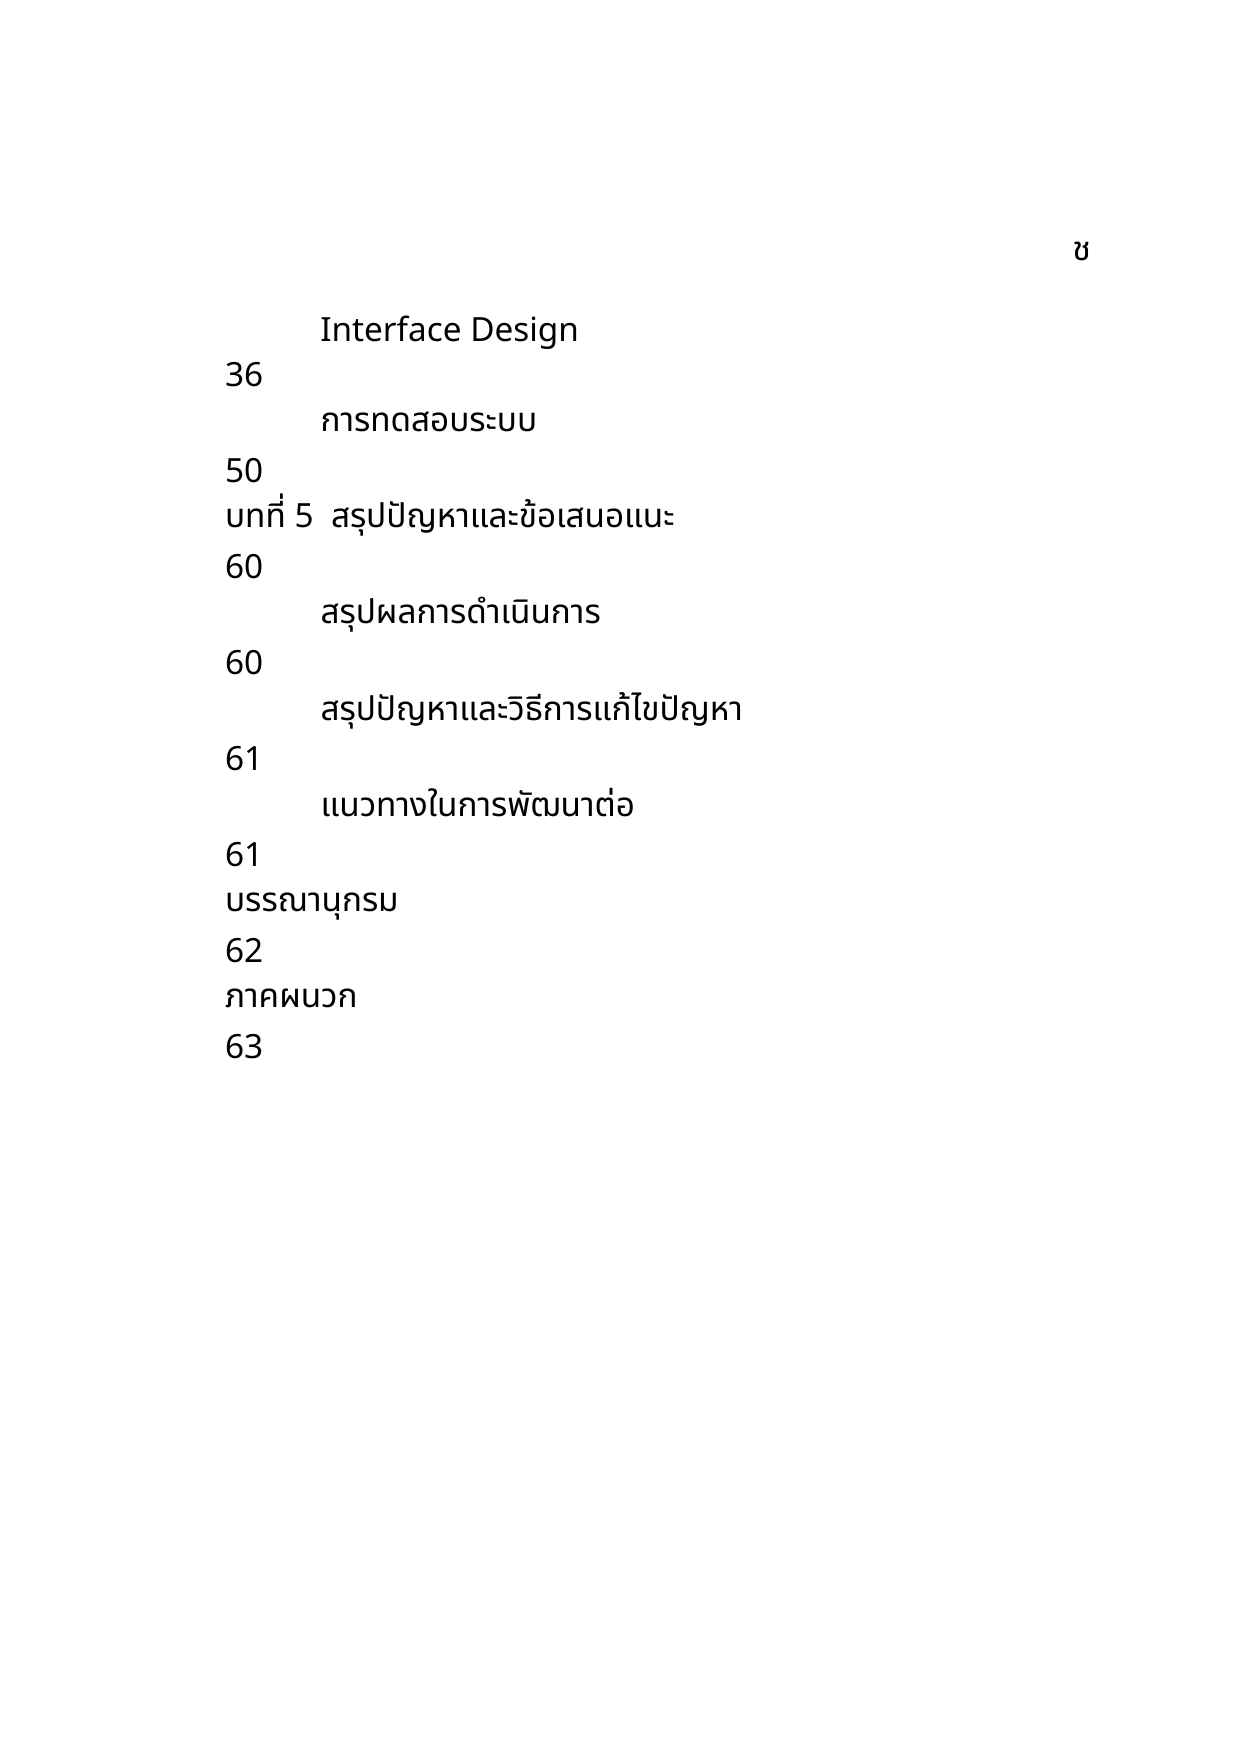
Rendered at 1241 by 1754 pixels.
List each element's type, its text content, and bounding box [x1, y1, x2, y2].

text แนวทางในการพัฒนาต่อ 61 [225, 780, 1091, 876]
text สรุปปัญหาและวิธีการแก้ไขปัญหา 61 [225, 684, 1091, 780]
text สรุปผลการดำเนินการ 60 [225, 588, 1091, 684]
text ภาคผนวก 63 [225, 972, 1091, 1068]
text Interface Design 36 [225, 305, 1091, 396]
text การทดสอบระบบ 50 [225, 396, 1091, 492]
text บทที่ 5 สรุปปัญหาและข้อเสนอแนะ 60 [225, 492, 1091, 588]
text บรรณานุกรม 62 [225, 876, 1091, 972]
